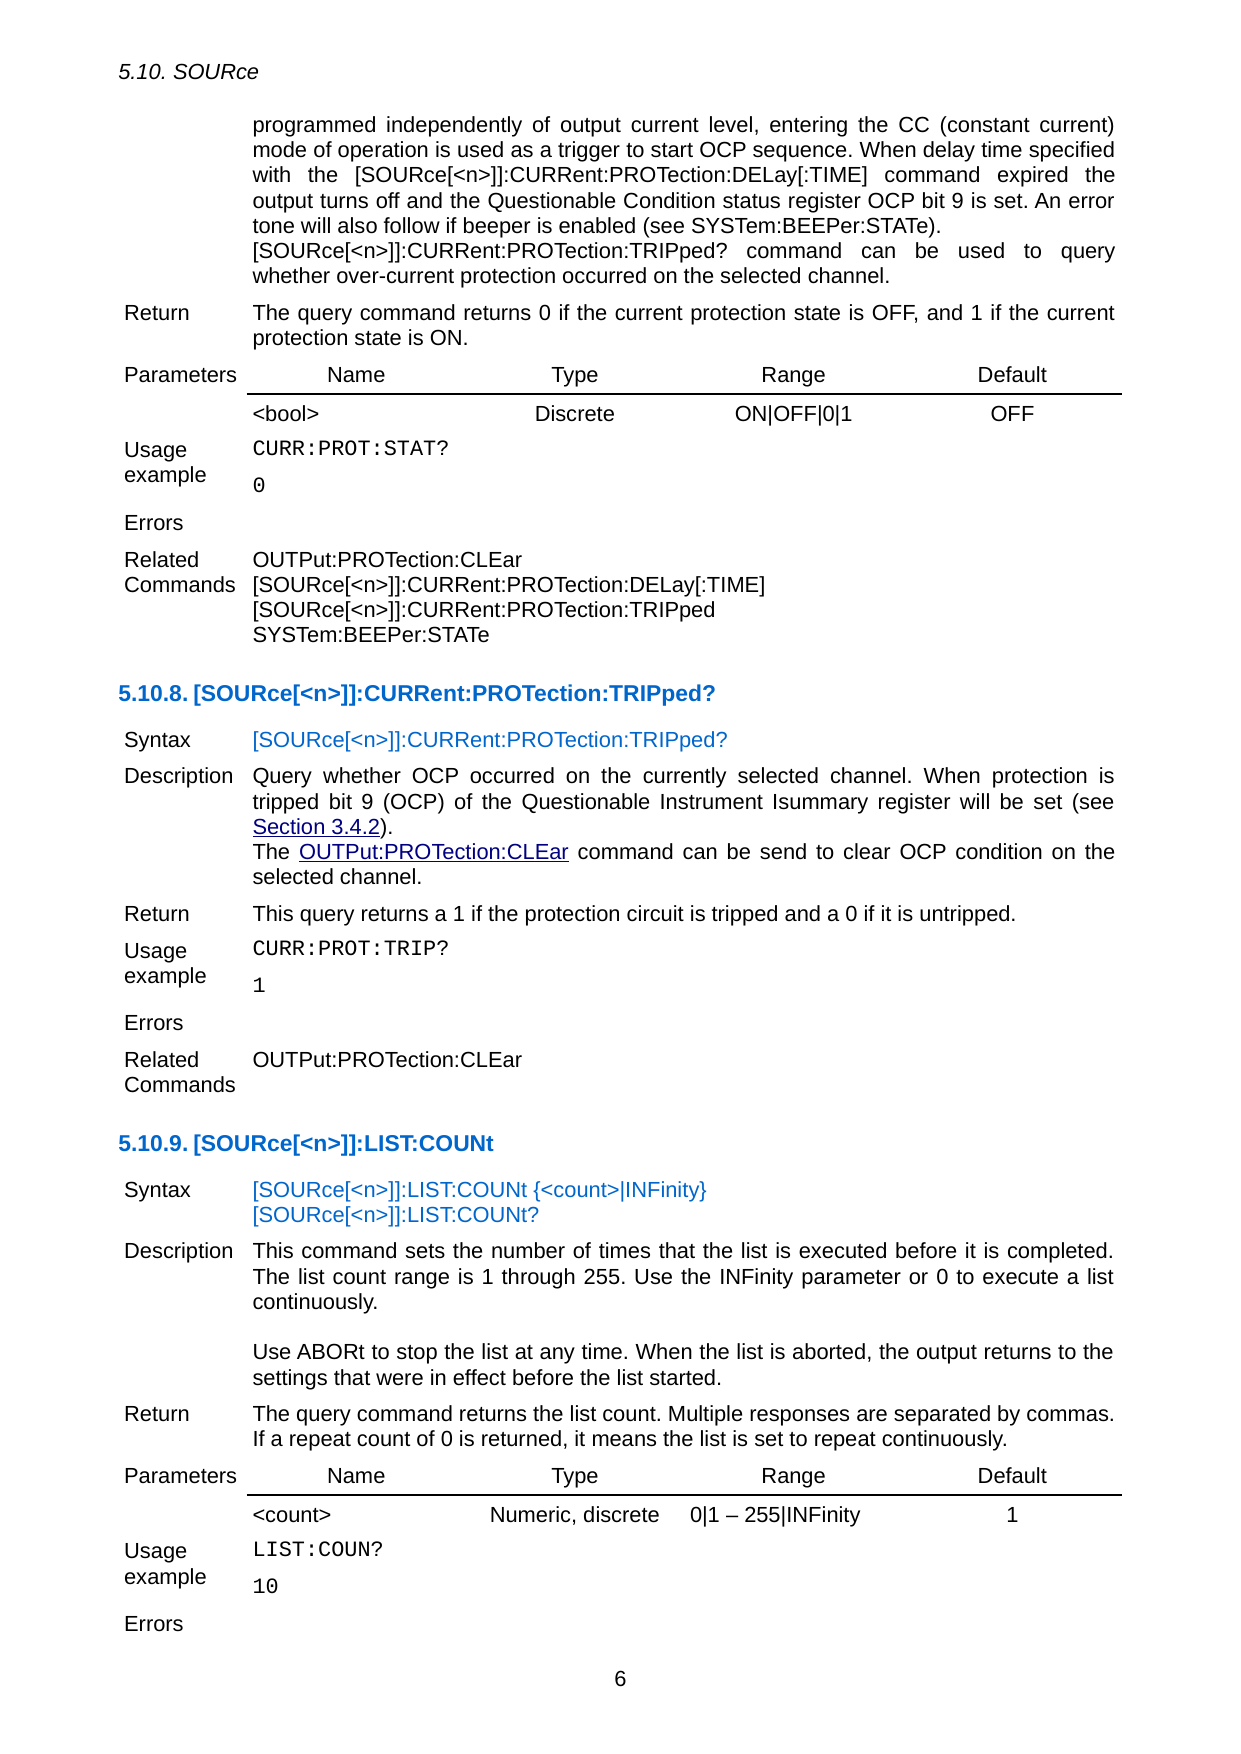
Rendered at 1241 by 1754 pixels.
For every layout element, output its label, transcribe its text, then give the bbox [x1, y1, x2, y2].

table_cell The query command returns 0 if the current protection state is OFF, and 1 if the current protection state is ON. [247, 294, 1122, 356]
table_header Syntax [118, 721, 247, 758]
table_cell Discrete [465, 395, 684, 431]
table_cell OFF [903, 395, 1122, 431]
subtitle [SOURce[<n>]]:CURRent:PROTection:TRIPped? [118, 680, 1122, 706]
subtitle [SOURce[<n>]]:LIST:COUNt [118, 1130, 1122, 1156]
table_cell Numeric, discrete [465, 1496, 684, 1533]
table_cell Return [118, 294, 247, 356]
table_cell Default [903, 1457, 1122, 1494]
table_header [SOURce[<n>]]:CURRent:PROTection:TRIPped? [247, 721, 1122, 758]
table_cell 0|1 – 255|INFinity [684, 1496, 903, 1533]
table_cell Name [247, 356, 465, 393]
table_cell The query command returns the list count. Multiple responses are separated by commas. If a repeat count of 0 is returned, it means the list is set to repeat continuously. [247, 1395, 1122, 1457]
table_cell [247, 504, 1122, 541]
table_cell Errors [118, 504, 247, 541]
table_cell CURR:PROT:TRIP? 1 [247, 932, 1122, 1004]
table_cell Usage example [118, 1533, 247, 1606]
table_cell [247, 1005, 1122, 1041]
table_cell Description [118, 758, 247, 895]
table_cell Range [684, 1457, 903, 1494]
table_cell Related Commands [118, 541, 247, 653]
table_cell Errors [118, 1005, 247, 1041]
table_cell LIST:COUN? 10 [247, 1533, 1122, 1606]
table_cell Return [118, 895, 247, 932]
table_cell OUTPut:PROTection:CLEar [SOURce[<n>]]:CURRent:PROTection:DELay[:TIME] [SOURce[<n>]]:CURRent:PROTection:TRIPped SYSTem:BEEPer:STATe [247, 541, 1122, 653]
table_cell [247, 1606, 1122, 1642]
table_cell CURR:PROT:STAT? 0 [247, 431, 1122, 504]
table_cell programmed independently of output current level, entering the CC (constant current) mode of operation is used as a trigger to start OCP sequence. When delay time specified with the [SOURce[<n>]]:CURRent:PROTection:DELay[:TIME] command expired the output turns off and the Questionable Condition status register OCP bit 9 is set. An error tone will also follow if beeper is enabled (see SYSTem:BEEPer:STATe). [SOURce[<n>]]:CURRent:PROTection:TRIPped? command can be used to query whether over-current protection occurred on the selected channel. [247, 106, 1122, 294]
table_header [SOURce[<n>]]:LIST:COUNt {<count>|INFinity} [SOURce[<n>]]:LIST:COUNt? [247, 1171, 1122, 1233]
table_cell This command sets the number of times that the list is executed before it is completed. The list count range is 1 through 255. Use the INFinity parameter or 0 to execute a list continuously. Use ABORt to stop the list at any time. When the list is aborted, the output returns to the settings that were in effect before the list started. [247, 1233, 1122, 1395]
table_cell Range [684, 356, 903, 393]
table_cell Errors [118, 1606, 247, 1642]
table_cell Query whether OCP occurred on the currently selected channel. When protection is tripped bit 9 (OCP) of the Questionable Instrument Isummary register will be set (see Section 3.4.2). The OUTPut:PROTection:CLEar command can be send to clear OCP condition on the selected channel. [247, 758, 1122, 895]
table_cell 1 [903, 1496, 1122, 1533]
table_cell Parameters [118, 1457, 247, 1533]
table_cell <count> [247, 1496, 465, 1533]
table_cell Name [247, 1457, 465, 1494]
table_cell Type [465, 356, 684, 393]
table_cell OUTPut:PROTection:CLEar [247, 1041, 1122, 1103]
table_header Syntax [118, 1171, 247, 1233]
table_cell <bool> [247, 395, 465, 431]
table_cell Description [118, 1233, 247, 1395]
table_cell Usage example [118, 932, 247, 1004]
table_cell Type [465, 1457, 684, 1494]
table_cell Parameters [118, 356, 247, 431]
table_cell Default [903, 356, 1122, 393]
table_cell Related Commands [118, 1041, 247, 1103]
table_cell Return [118, 1395, 247, 1457]
table_cell ON|OFF|0|1 [684, 395, 903, 431]
table_cell Usage example [118, 431, 247, 504]
table_cell [118, 106, 247, 294]
table_cell This query returns a 1 if the protection circuit is tripped and a 0 if it is untripped. [247, 895, 1122, 932]
